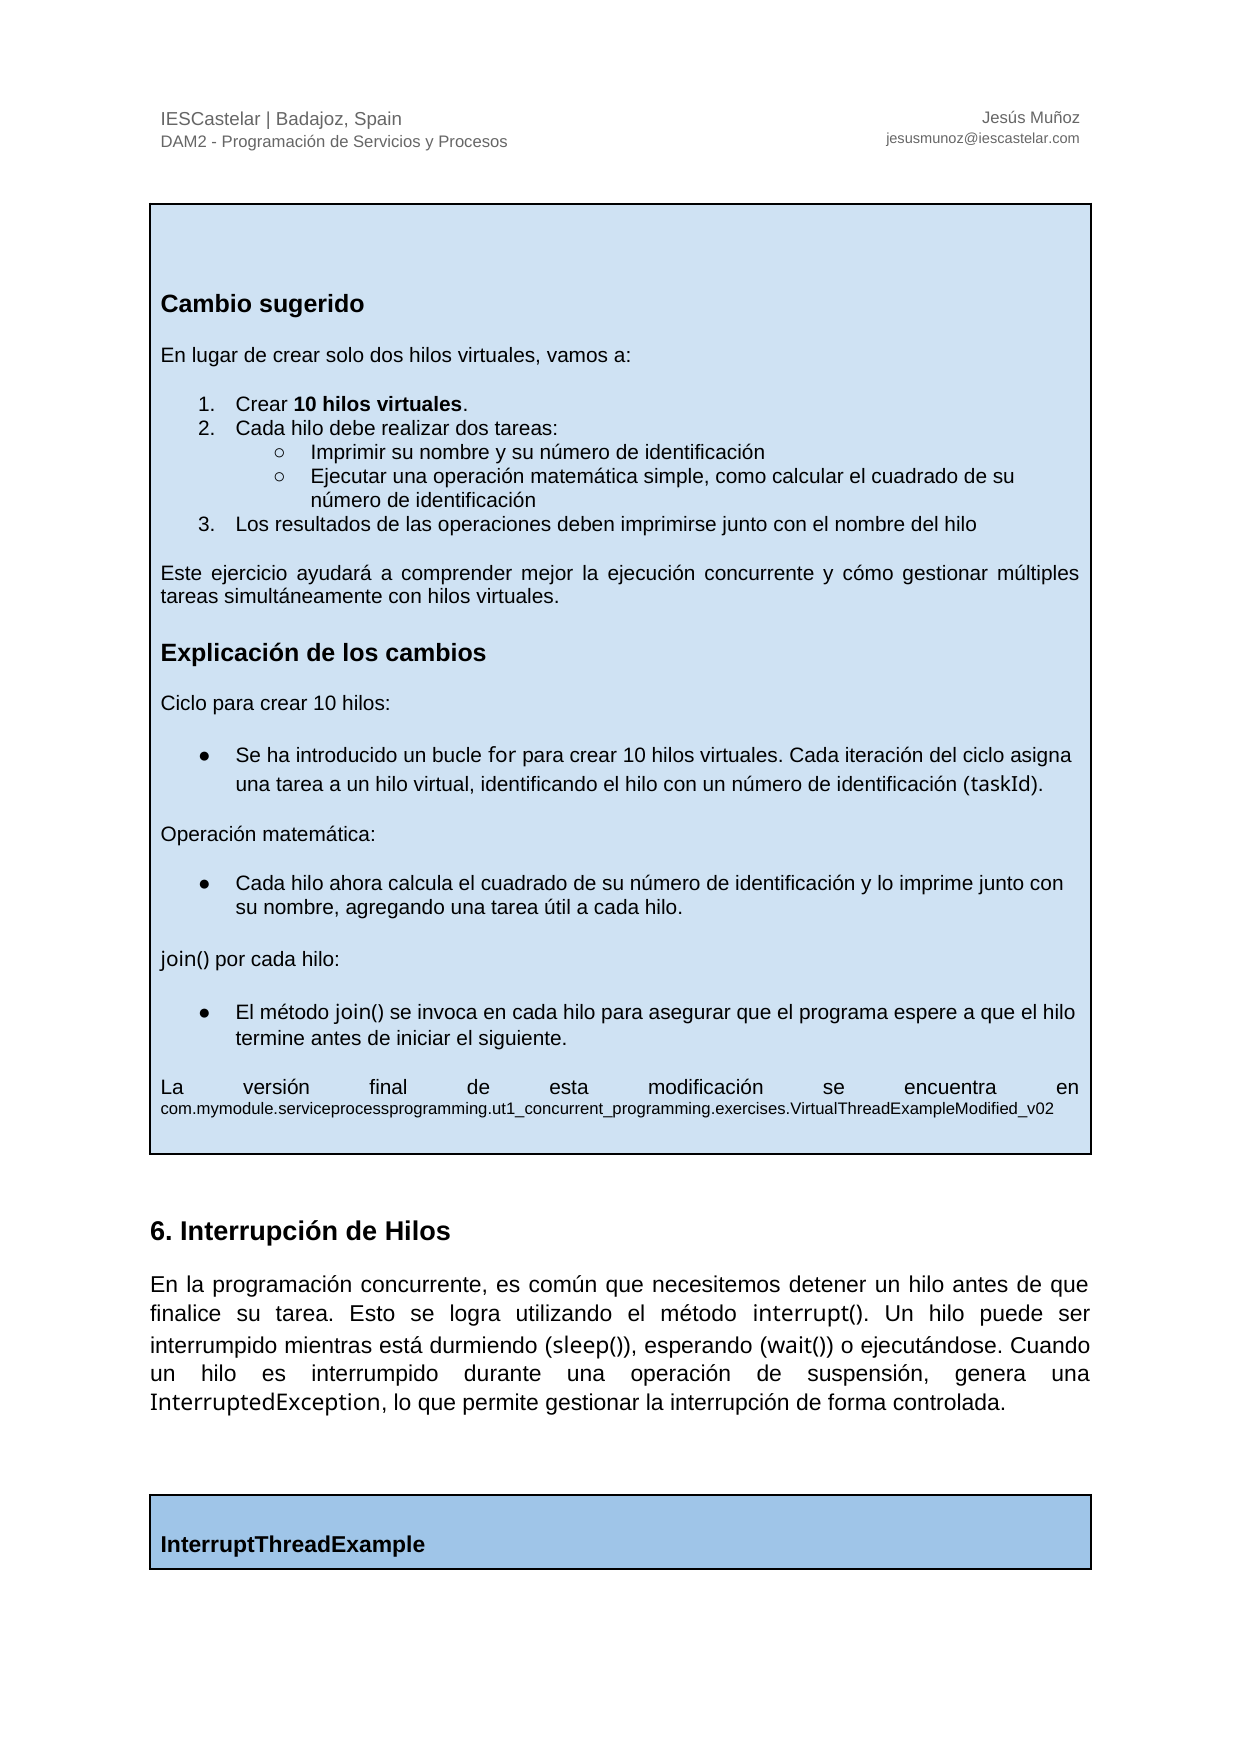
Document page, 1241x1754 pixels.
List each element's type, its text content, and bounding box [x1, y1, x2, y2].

subtitle 6. Interrupción de Hilos [150, 1215, 1090, 1246]
table_cell Cambio sugerido En lugar de crear solo dos hilos virtuales, vamos a: Crear 10 hilos virtuales. Cada hilo debe realizar dos tareas: Imprimir su nombre y su número de identificación Ejecutar una operación matemática simple, como calcular el cuadrado de su número de identificación Los resultados de las operaciones deben imprimirse junto con el nombre del hilo Este ejercicio ayudará a comprender mejor la ejecución concurrente y cómo gestionar múltiples tareas simultáneamente con hilos virtuales. Explicación de los cambios Ciclo para crear 10 hilos: Se ha introducido un bucle for para crear 10 hilos virtuales. Cada iteración del ciclo asigna una tarea a un hilo virtual, identificando el hilo con un número de identificación (taskId). Operación matemática: Cada hilo ahora calcula el cuadrado de su número de identificación y lo imprime junto con su nombre, agregando una tarea útil a cada hilo. join() por cada hilo: El método join() se invoca en cada hilo para asegurar que el programa espere a que el hilo termine antes de iniciar el siguiente. La versión final de esta modificación se encuentra en com.mymodule.serviceprocessprogramming.ut1_concurrent_programming.exercises.VirtualThreadExampleModified_v02 [151, 205, 1090, 1153]
text En la programación concurrente, es común que necesitemos detener un hilo antes de que finalice su tarea. Esto se logra utilizando el método interrupt(). Un hilo puede ser interrumpido mientras está durmiendo (sleep()), esperando (wait()) o ejecutándose. Cuando un hilo es interrumpido durante una operación de suspensión, genera una InterruptedException, lo que permite gestionar la interrupción de forma controlada. [150, 1271, 1090, 1417]
table_header InterruptThreadExample [151, 1496, 1090, 1568]
